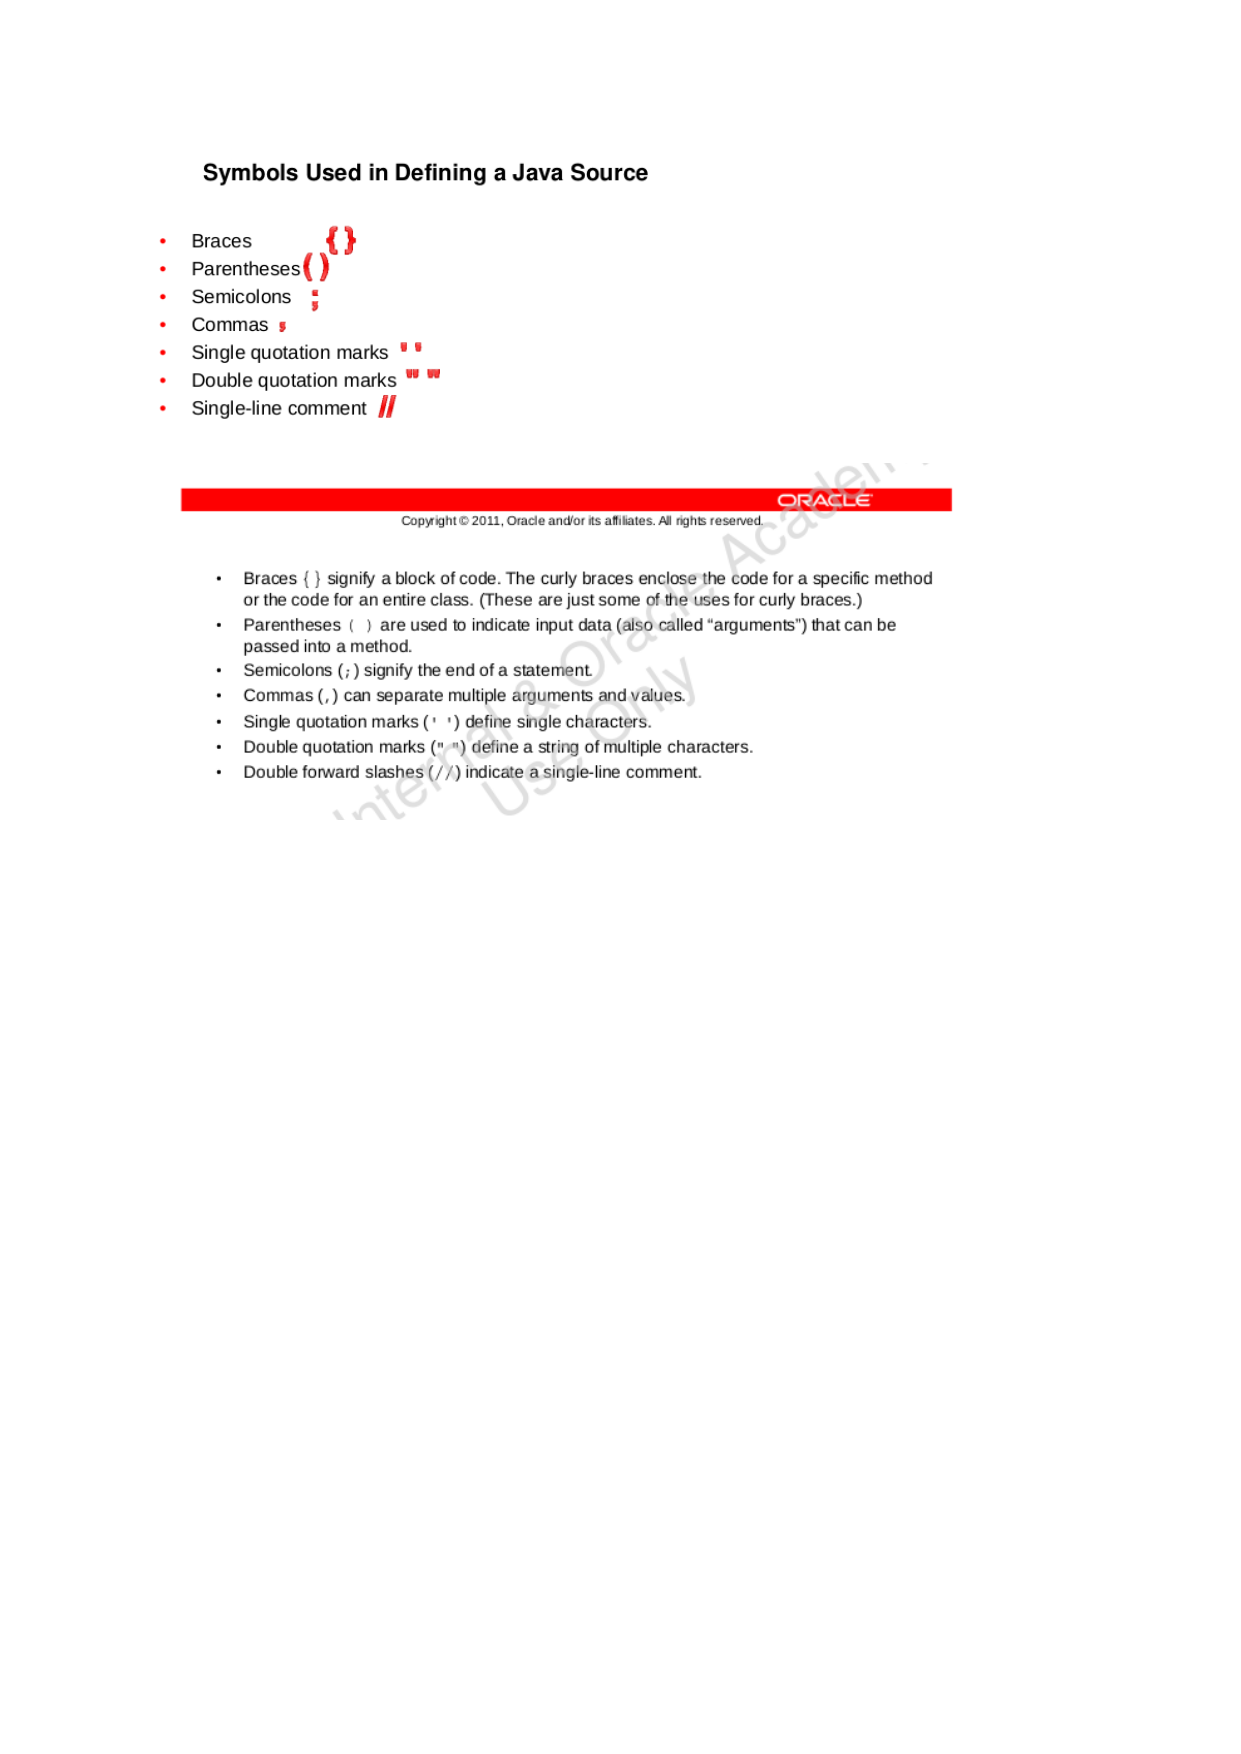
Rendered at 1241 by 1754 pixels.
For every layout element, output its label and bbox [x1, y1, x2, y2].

picture [150, 150, 665, 430]
picture [921, 550, 982, 820]
